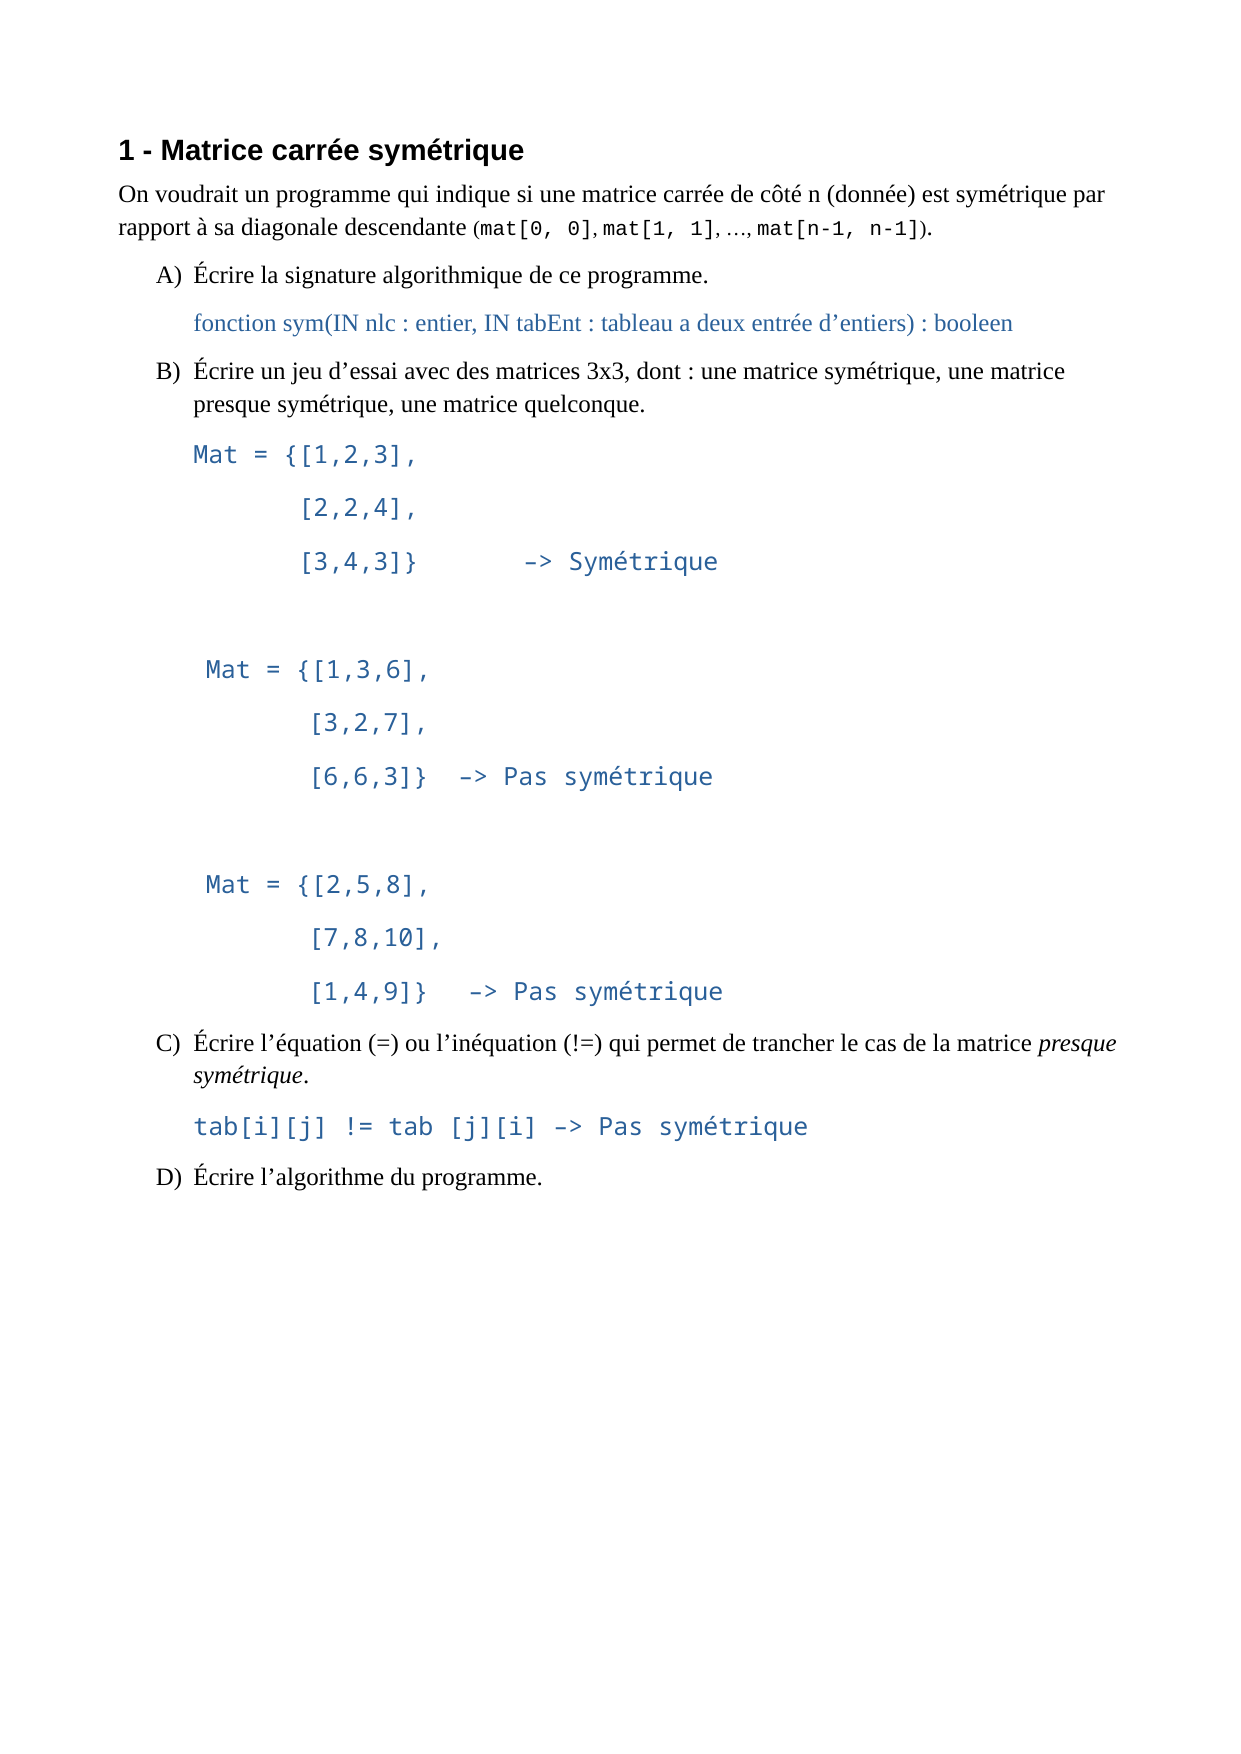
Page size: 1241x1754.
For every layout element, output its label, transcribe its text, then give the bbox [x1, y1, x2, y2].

text [1,4,9]} –> Pas symétrique [118, 974, 1122, 1008]
list Écrire l’équation (=) ou l’inéquation (!=) qui permet de trancher le cas de la matrice presque symétrique. [156, 1028, 1122, 1089]
text Mat = {[1,3,6], [118, 651, 1122, 685]
subtitle 1 - Matrice carrée symétrique [118, 133, 1122, 166]
text On voudrait un programme qui indique si une matrice carrée de côté n (donnée) est symétrique par rapport à sa diagonale descendante (mat[0, 0], mat[1, 1], …, mat[n-1, n-1]). [118, 179, 1122, 242]
list [2,2,4], [231, 490, 1122, 524]
list Écrire un jeu d’essai avec des matrices 3x3, dont : une matrice symétrique, une matrice presque symétrique, une matrice quelconque. [156, 356, 1122, 417]
list [3,4,3]} –> Symétrique [231, 544, 1122, 578]
list tab[i][j] != tab [j][i] –> Pas symétrique [156, 1108, 1122, 1142]
list fonction sym(IN nlc : entier, IN tabEnt : tableau a deux entrée d’entiers) : booleen [156, 308, 1122, 337]
text [6,6,3]} –> Pas symétrique [118, 759, 1122, 793]
text [7,8,10], [118, 920, 1122, 954]
list Écrire l’algorithme du programme. [156, 1162, 1122, 1191]
text [3,2,7], [118, 705, 1122, 739]
list Écrire la signature algorithmique de ce programme. [156, 261, 1122, 289]
text Mat = {[2,5,8], [118, 866, 1122, 900]
list Mat = {[1,2,3], [156, 436, 1122, 470]
